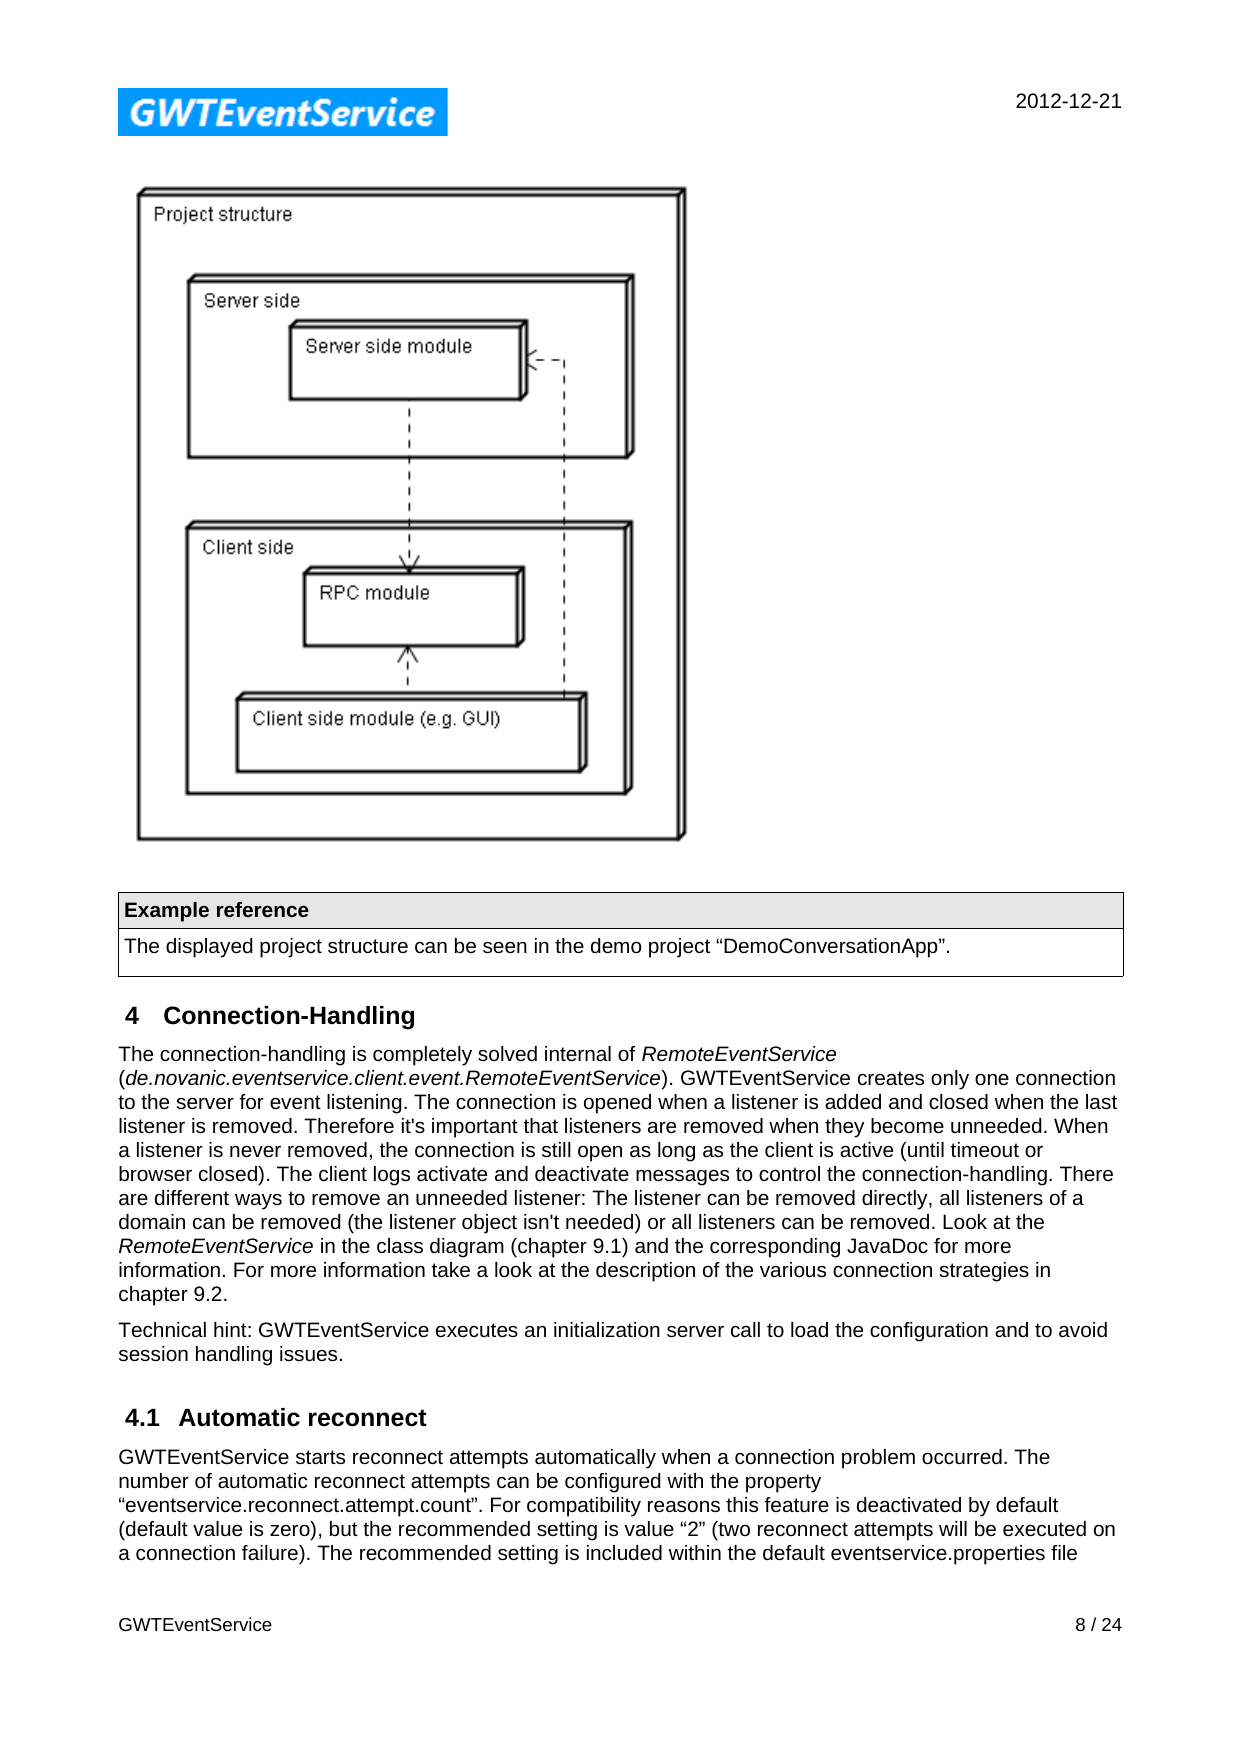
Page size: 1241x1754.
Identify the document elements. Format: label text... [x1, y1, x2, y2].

text The connection-handling is completely solved internal of RemoteEventService (de.novanic.eventservice.client.event.RemoteEventService). GWTEventService creates only one connection to the server for event listening. The connection is opened when a listener is added and closed when the last listener is removed. Therefore it's important that listeners are removed when they become unneeded. When a listener is never removed, the connection is still open as long as the client is active (until timeout or browser closed). The client logs activate and deactivate messages to control the connection-handling. There are different ways to remove an unneeded listener: The listener can be removed directly, all listeners of a domain can be removed (the listener object isn't needed) or all listeners can be removed. Look at the RemoteEventService in the class diagram (chapter 9.1) and the corresponding JavaDoc for more information. For more information take a look at the description of the various connection strategies in chapter 9.2. [118, 1042, 1122, 1306]
table_cell The displayed project structure can be seen in the demo project “DemoConversationApp”. [119, 929, 1123, 976]
text Technical hint: GWTEventService executes an initialization server call to load the configuration and to avoid session handling issues. [118, 1318, 1122, 1366]
subtitle Connection-Handling [118, 1001, 1122, 1029]
text GWTEventService starts reconnect attempts automatically when a connection problem occurred. The number of automatic reconnect attempts can be configured with the property “eventservice.reconnect.attempt.count”. For compatibility reasons this feature is deactivated by default (default value is zero), but the recommended setting is value “2” (two reconnect attempts will be executed on a connection failure). The recommended setting is included within the default eventservice.properties file [118, 1445, 1122, 1564]
picture [118, 88, 448, 136]
table_header Example reference [119, 893, 1123, 928]
subtitle Automatic reconnect [118, 1403, 1122, 1432]
